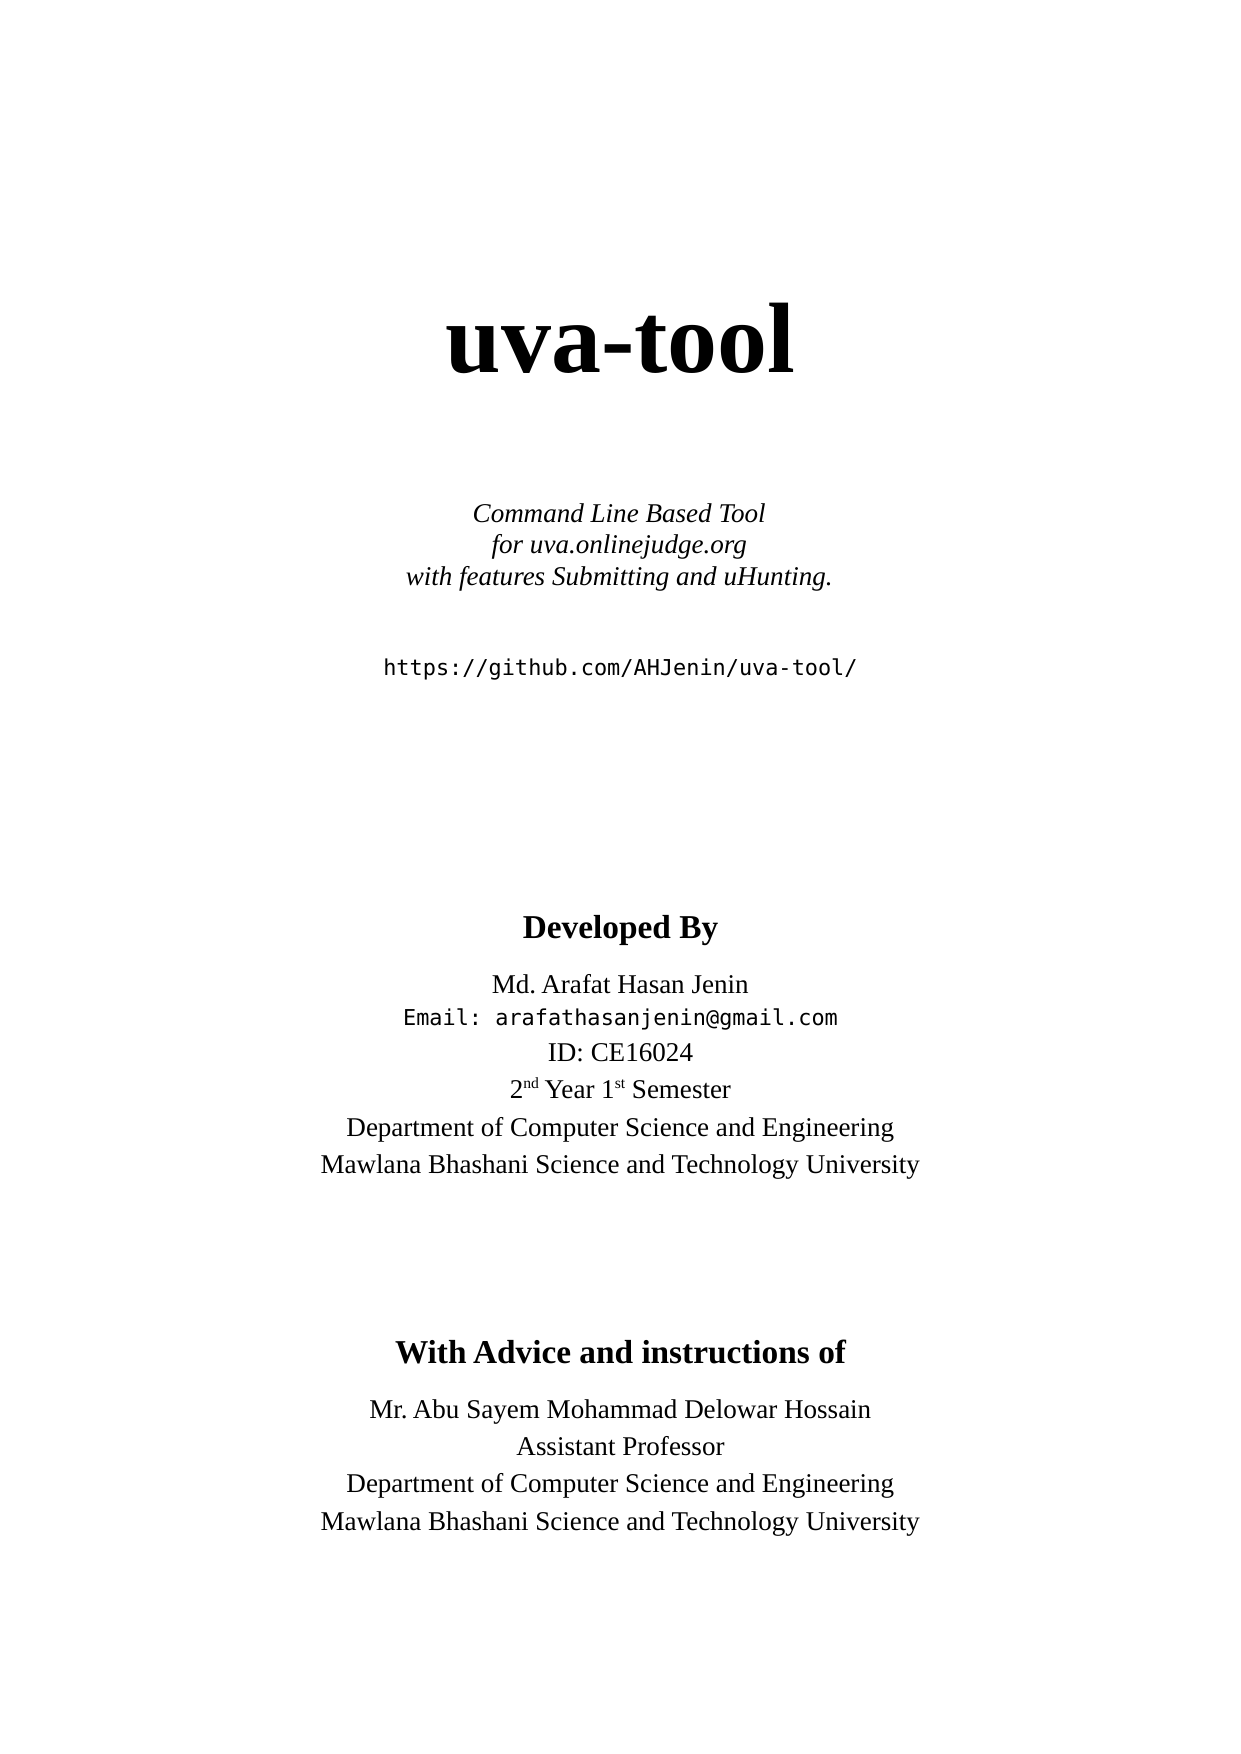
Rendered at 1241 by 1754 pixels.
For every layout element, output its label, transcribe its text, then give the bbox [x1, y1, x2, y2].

subtitle uva-tool [118, 278, 1122, 393]
text https://github.com/AHJenin/uva-tool/ [118, 655, 1122, 681]
text Developed By [118, 908, 1122, 946]
text Mr. Abu Sayem Mohammad Delowar Hossain Assistant Professor Department of Computer Science and Engineering Mawlana Bhashani Science and Technology University [118, 1393, 1122, 1536]
text With Advice and instructions of [118, 1332, 1122, 1371]
subtitle Command Line Based Tool for uva.onlinejudge.org with features Submitting and uHunting. [118, 497, 1122, 591]
text Md. Arafat Hasan Jenin Email: arafathasanjenin@gmail.com ID: CE16024 2nd Year 1st Semester Department of Computer Science and Engineering Mawlana Bhashani Science and Technology University [118, 968, 1122, 1214]
